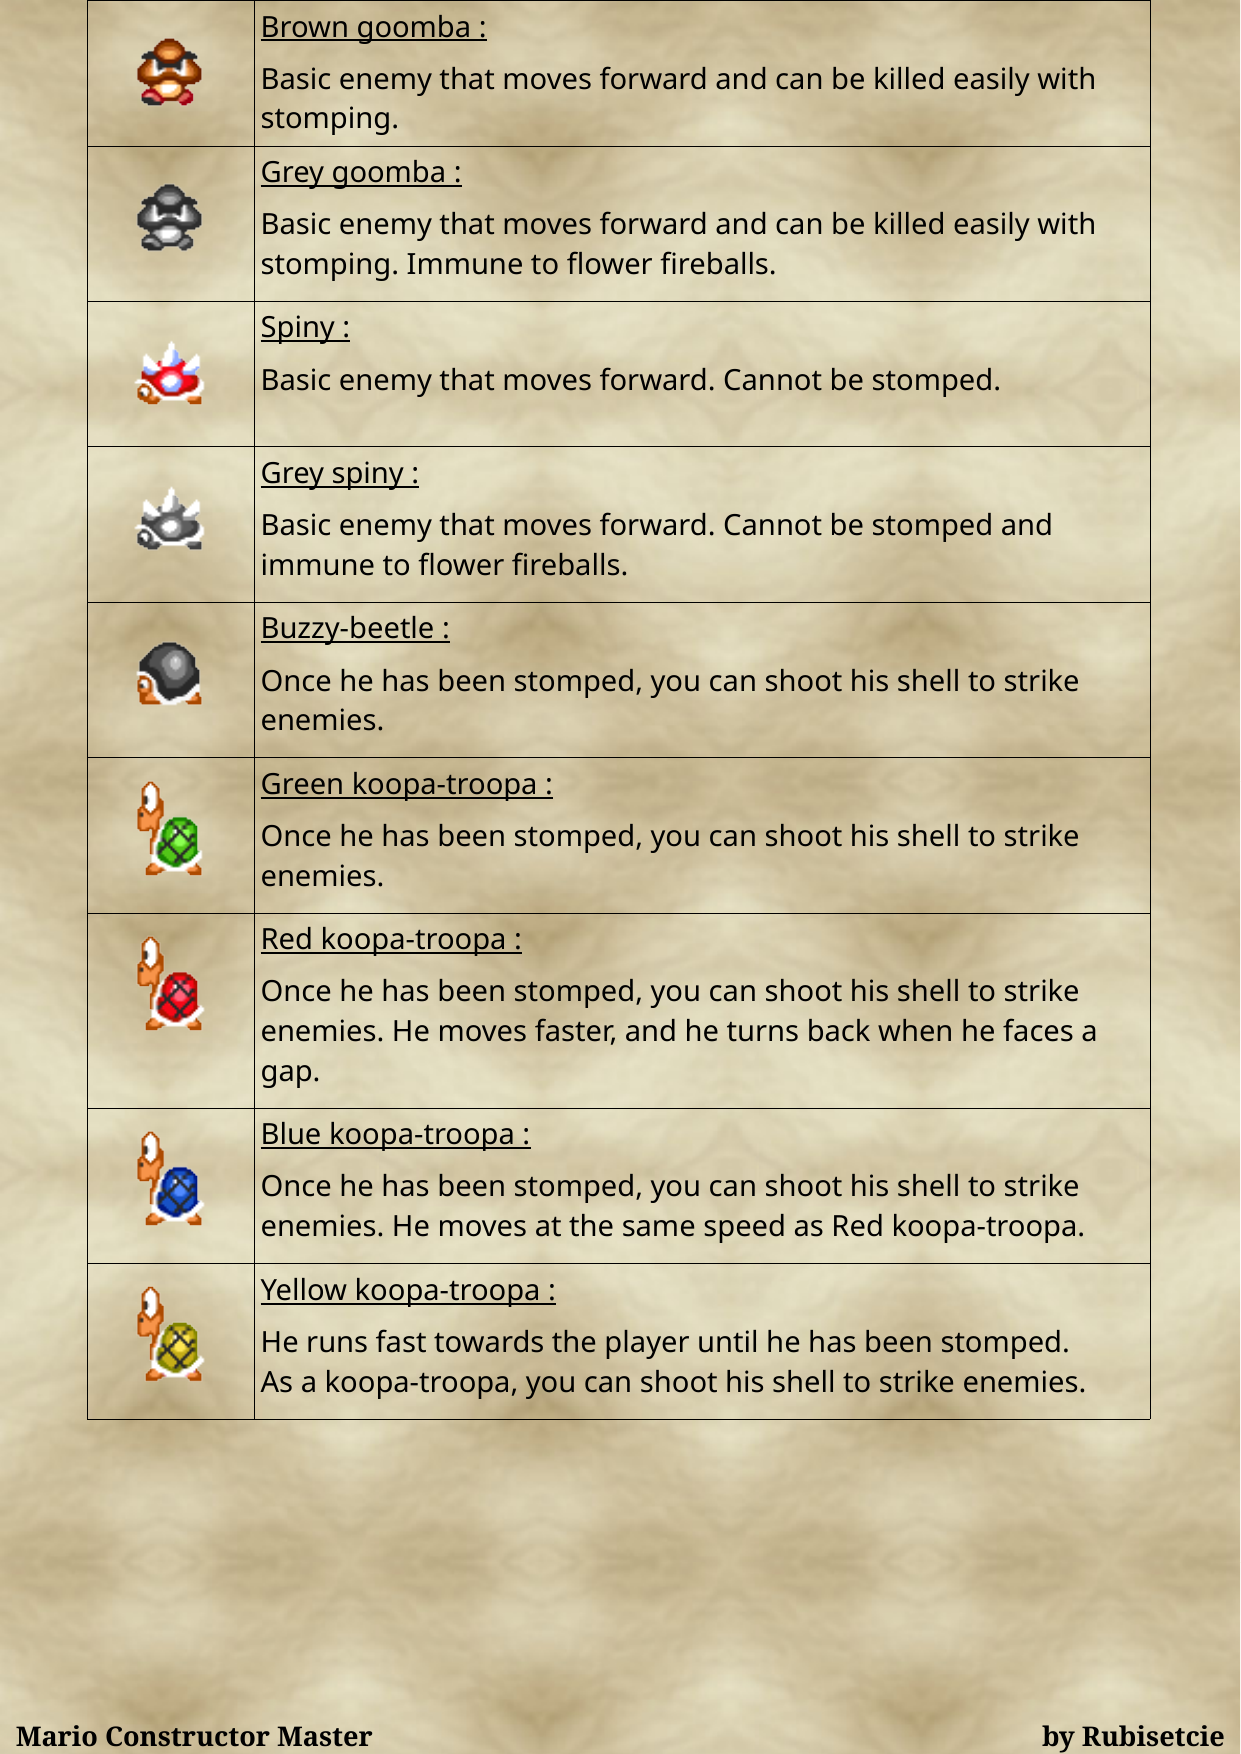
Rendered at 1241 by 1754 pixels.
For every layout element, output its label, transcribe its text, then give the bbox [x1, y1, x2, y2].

table_cell Yellow koopa-troopa : He runs fast towards the player until he has been stomped. As a koopa-troopa, you can shoot his shell to strike enemies. [255, 1264, 1150, 1419]
picture [104, 452, 238, 586]
table_cell [88, 758, 254, 913]
table_cell [88, 447, 254, 602]
picture [104, 151, 238, 285]
table_cell Brown goomba : Basic enemy that moves forward and can be killed easily with stomping. [255, 1, 1150, 146]
table_cell Spiny : Basic enemy that moves forward. Cannot be stomped. [255, 302, 1150, 446]
table_cell [88, 1109, 254, 1263]
picture [104, 763, 238, 897]
table_cell [88, 302, 254, 446]
table_cell [88, 603, 254, 757]
table_cell [88, 147, 254, 301]
table_cell [88, 1264, 254, 1402]
picture [104, 306, 238, 441]
table_cell Green koopa-troopa : Once he has been stomped, you can shoot his shell to strike enemies. [255, 758, 1150, 913]
table_cell [88, 1403, 254, 1419]
table_cell Grey goomba : Basic enemy that moves forward and can be killed easily with stomping. Immune to flower fireballs. [255, 147, 1150, 301]
table_cell [88, 914, 254, 918]
picture [0, 0, 1241, 1754]
table_cell Red koopa-troopa : Once he has been stomped, you can shoot his shell to strike enemies. He moves faster, and he turns back when he faces a gap. [255, 914, 1150, 1108]
table_cell [88, 1, 254, 146]
table_cell Buzzy-beetle : Once he has been stomped, you can shoot his shell to strike enemies. [255, 603, 1150, 757]
picture [104, 607, 238, 741]
picture [88, 1269, 254, 1403]
table_cell [88, 919, 254, 1108]
picture [104, 5, 238, 140]
table_cell Blue koopa-troopa : Once he has been stomped, you can shoot his shell to strike enemies. He moves at the same speed as Red koopa-troopa. [255, 1109, 1150, 1263]
picture [104, 1113, 238, 1247]
table_cell Grey spiny : Basic enemy that moves forward. Cannot be stomped and immune to flower fireballs. [255, 447, 1150, 602]
picture [88, 918, 254, 1052]
